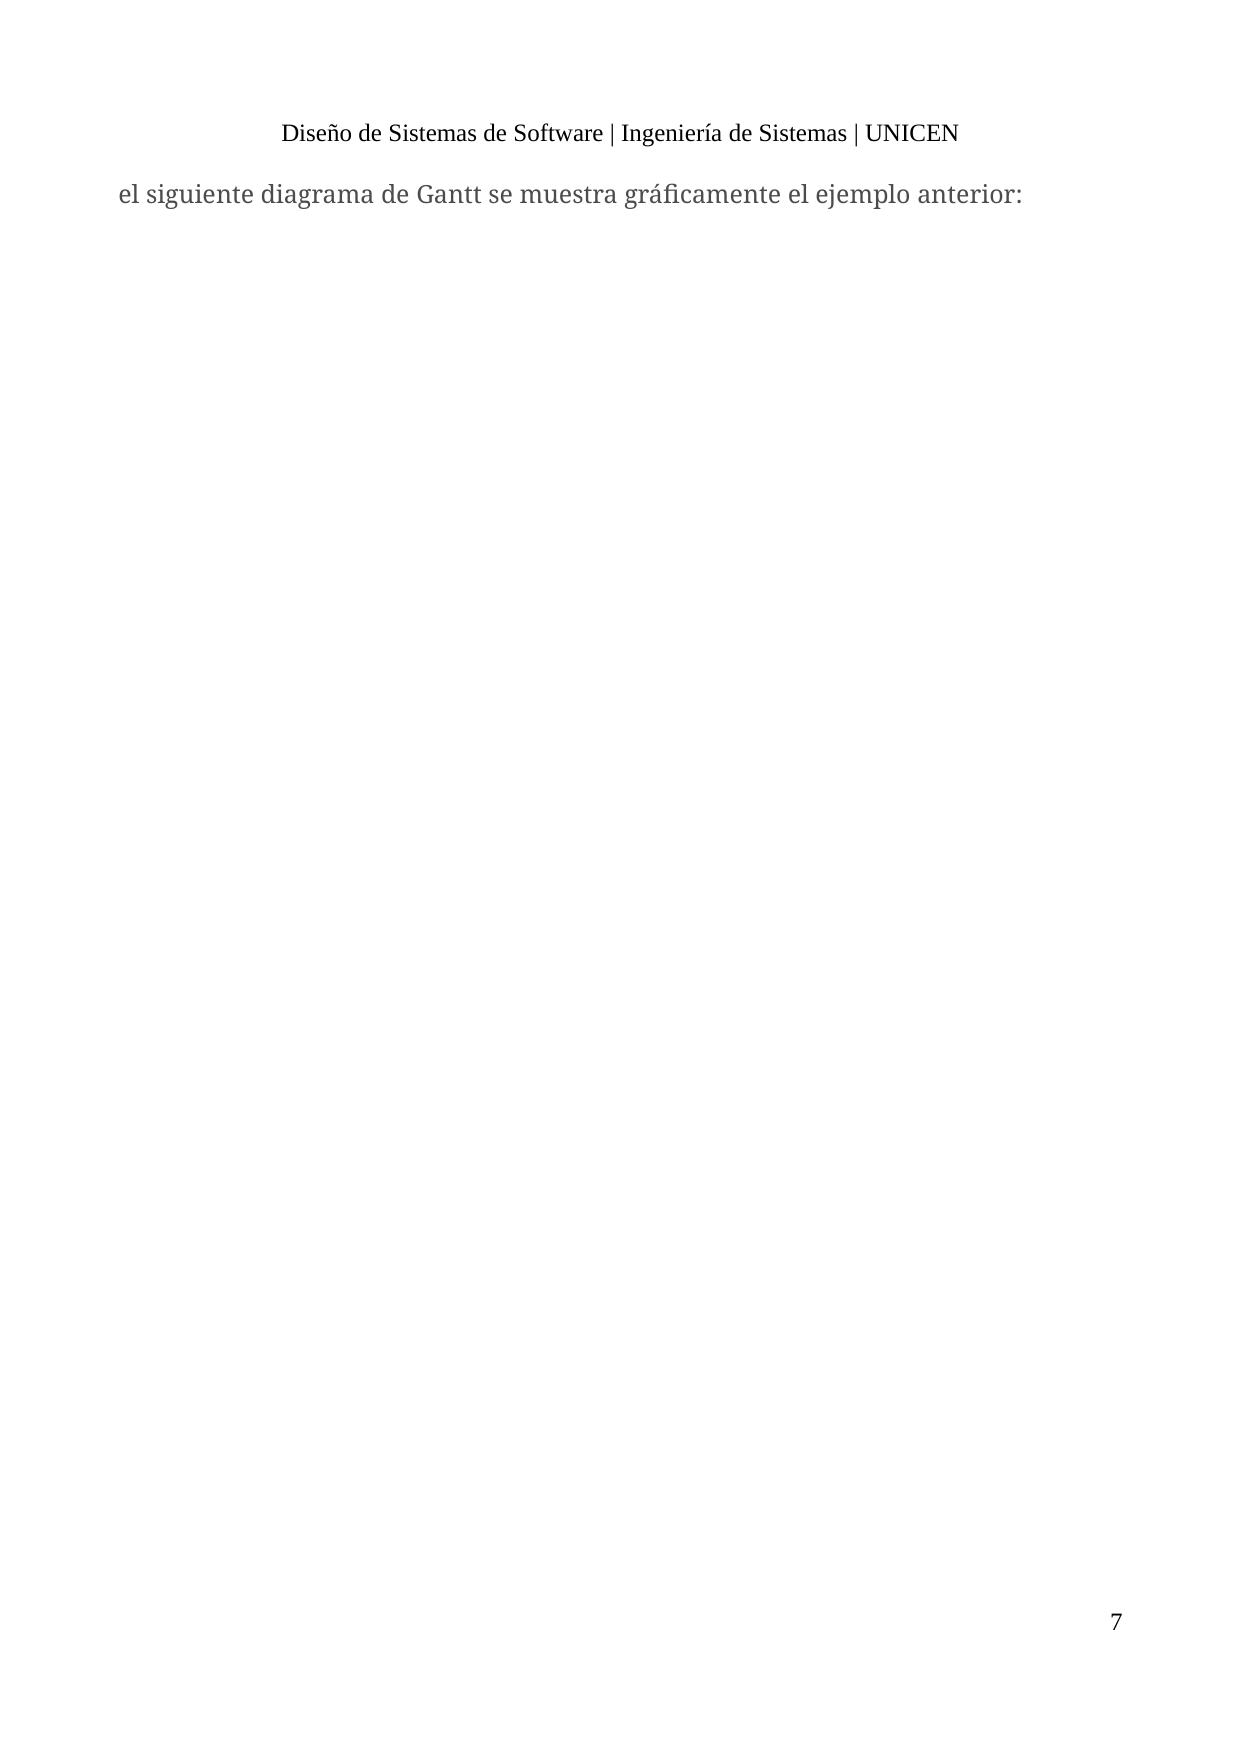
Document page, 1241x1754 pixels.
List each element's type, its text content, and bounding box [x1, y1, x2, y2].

text el siguiente diagrama de Gantt se muestra gráficamente el ejemplo anterior: [118, 176, 1122, 210]
